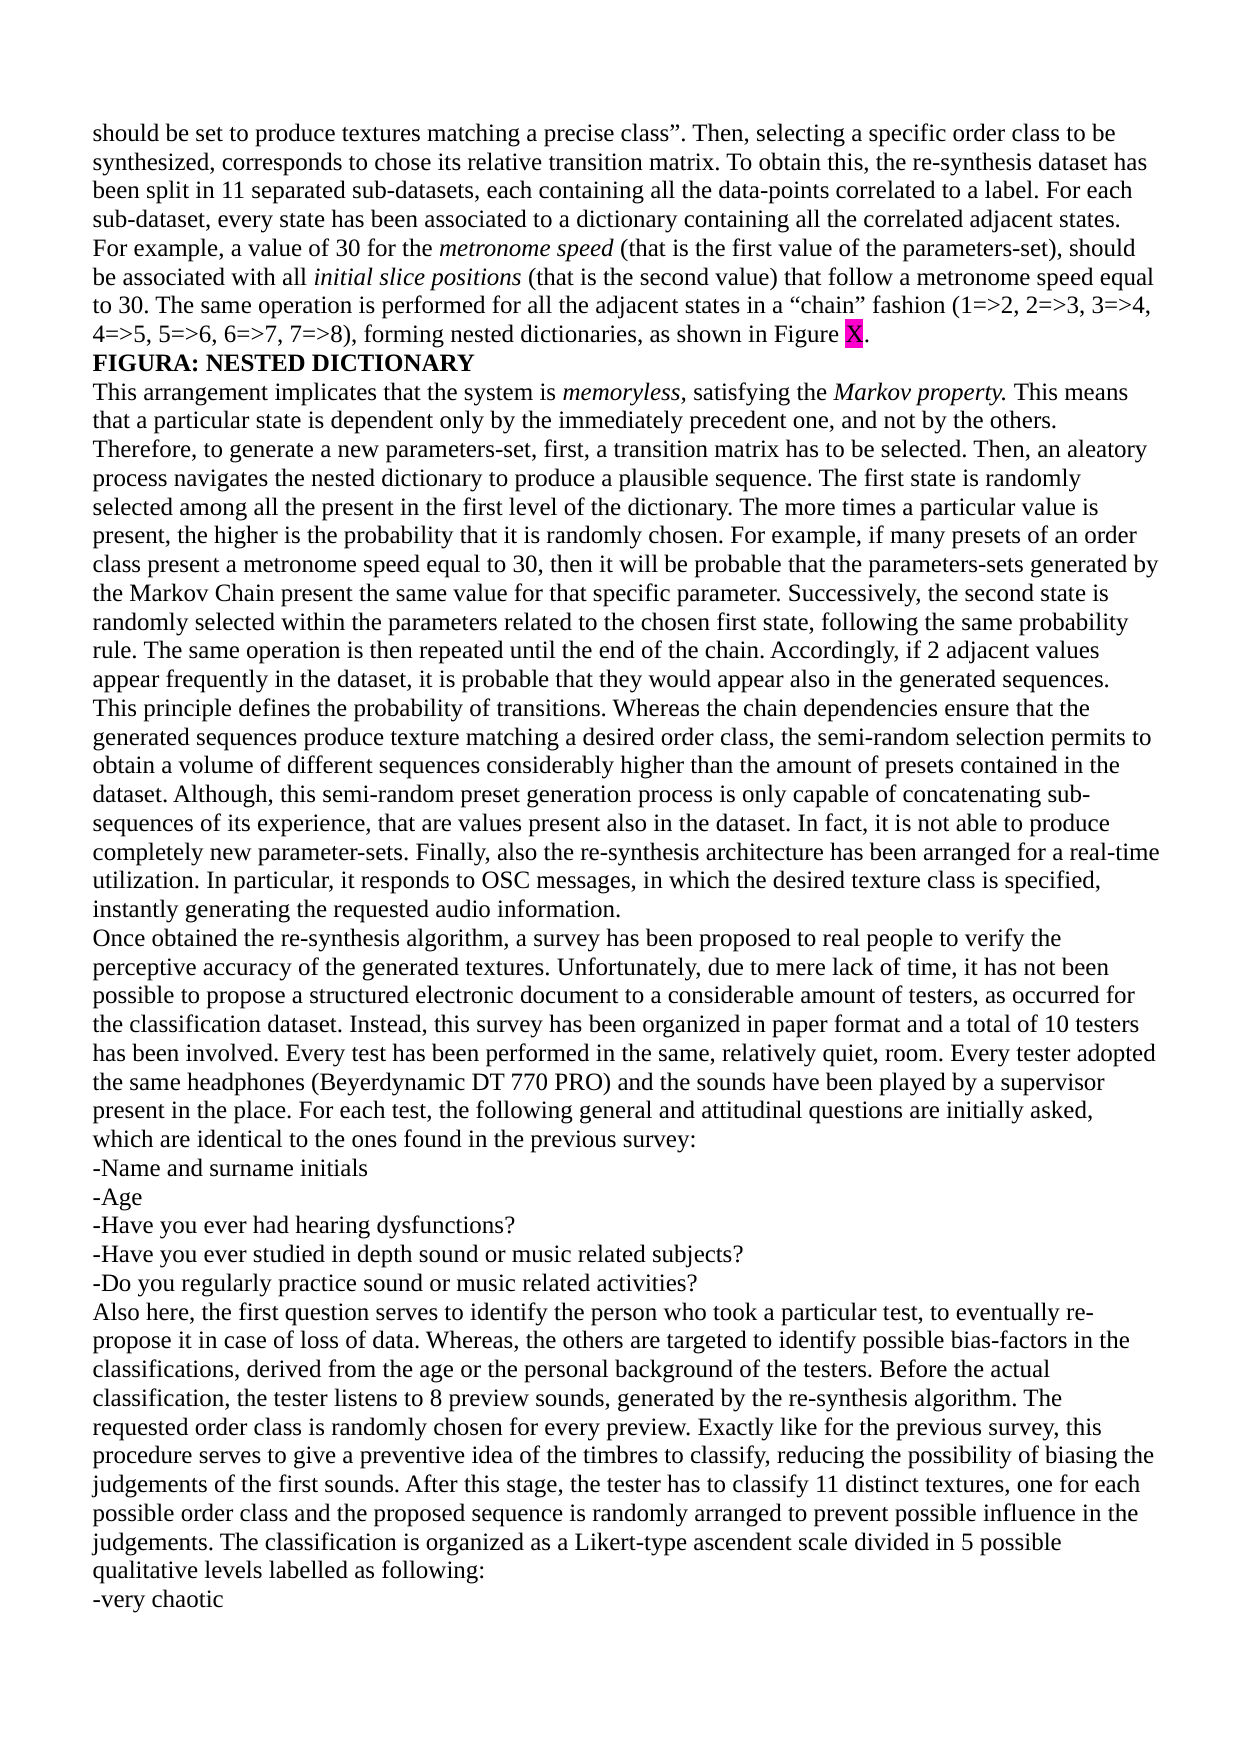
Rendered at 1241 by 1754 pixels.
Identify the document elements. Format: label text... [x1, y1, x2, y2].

text -Have you ever had hearing dysfunctions? [92, 1211, 1160, 1239]
text This arrangement implicates that the system is memoryless, satisfying the Markov property. This means that a particular state is dependent only by the immediately precedent one, and not by the others. Therefore, to generate a new parameters-set, first, a transition matrix has to be selected. Then, an aleatory process navigates the nested dictionary to produce a plausible sequence. The first state is randomly selected among all the present in the first level of the dictionary. The more times a particular value is present, the higher is the probability that it is randomly chosen. For example, if many presets of an order class present a metronome speed equal to 30, then it will be probable that the parameters-sets generated by the Markov Chain present the same value for that specific parameter. Successively, the second state is randomly selected within the parameters related to the chosen first state, following the same probability rule. The same operation is then repeated until the end of the chain. Accordingly, if 2 adjacent values appear frequently in the dataset, it is probable that they would appear also in the generated sequences. This principle defines the probability of transitions. Whereas the chain dependencies ensure that the generated sequences produce texture matching a desired order class, the semi-random selection permits to obtain a volume of different sequences considerably higher than the amount of presets contained in the dataset. Although, this semi-random preset generation process is only capable of concatenating sub-sequences of its experience, that are values present also in the dataset. In fact, it is not able to produce completely new parameter-sets. Finally, also the re-synthesis architecture has been arranged for a real-time utilization. In particular, it responds to OSC messages, in which the desired texture class is specified, instantly generating the requested audio information. [92, 377, 1160, 923]
text FIGURA: NESTED DICTIONARY [92, 348, 1160, 377]
text -Do you regularly practice sound or music related activities? [92, 1268, 1160, 1297]
text Also here, the first question serves to identify the person who took a particular test, to eventually re-propose it in case of loss of data. Whereas, the others are targeted to identify possible bias-factors in the classifications, derived from the age or the personal background of the testers. Before the actual classification, the tester listens to 8 preview sounds, generated by the re-synthesis algorithm. The requested order class is randomly chosen for every preview. Exactly like for the previous survey, this procedure serves to give a preventive idea of the timbres to classify, reducing the possibility of biasing the judgements of the first sounds. After this stage, the tester has to classify 11 distinct textures, one for each possible order class and the proposed sequence is randomly arranged to prevent possible influence in the judgements. The classification is organized as a Likert-type ascendent scale divided in 5 possible qualitative levels labelled as following: [92, 1297, 1160, 1584]
text -Name and surname initials [92, 1153, 1160, 1182]
text -very chaotic [92, 1584, 1160, 1613]
text Once obtained the re-synthesis algorithm, a survey has been proposed to real people to verify the perceptive accuracy of the generated textures. Unfortunately, due to mere lack of time, it has not been possible to propose a structured electronic document to a considerable amount of testers, as occurred for the classification dataset. Instead, this survey has been organized in paper format and a total of 10 testers has been involved. Every test has been performed in the same, relatively quiet, room. Every tester adopted the same headphones (Beyerdynamic DT 770 PRO) and the sounds have been played by a supervisor present in the place. For each test, the following general and attitudinal questions are initially asked, which are identical to the ones found in the previous survey: [92, 923, 1160, 1153]
text should be set to produce textures matching a precise class”. Then, selecting a specific order class to be synthesized, corresponds to chose its relative transition matrix. To obtain this, the re-synthesis dataset has been split in 11 separated sub-datasets, each containing all the data-points correlated to a label. For each sub-dataset, every state has been associated to a dictionary containing all the correlated adjacent states. For example, a value of 30 for the metronome speed (that is the first value of the parameters-set), should be associated with all initial slice positions (that is the second value) that follow a metronome speed equal to 30. The same operation is performed for all the adjacent states in a “chain” fashion (1=>2, 2=>3, 3=>4, 4=>5, 5=>6, 6=>7, 7=>8), forming nested dictionaries, as shown in Figure X. [92, 118, 1160, 348]
text -Age [92, 1182, 1160, 1211]
text -Have you ever studied in depth sound or music related subjects? [92, 1239, 1160, 1268]
